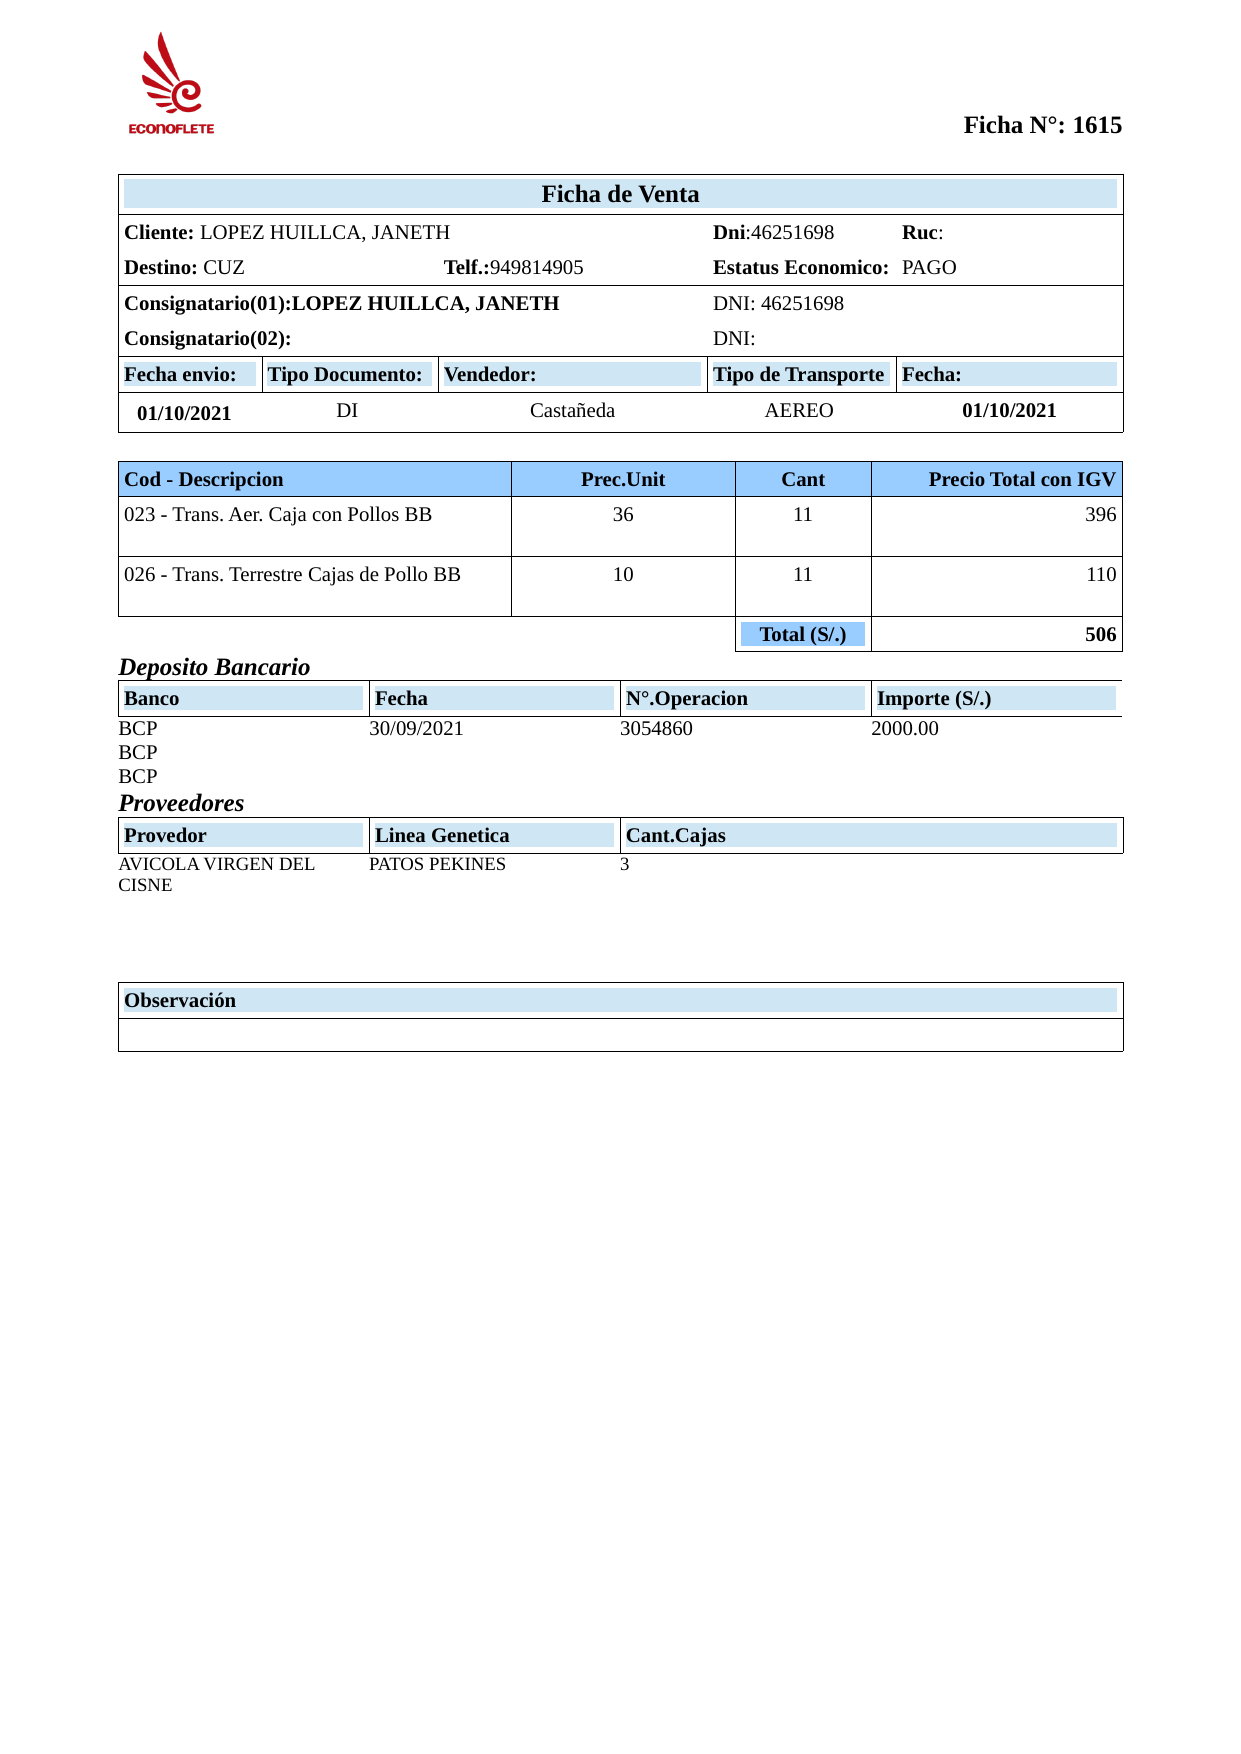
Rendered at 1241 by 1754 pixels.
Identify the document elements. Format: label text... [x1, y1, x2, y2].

table_cell [118, 961, 369, 982]
table_cell BCP [118, 740, 369, 764]
table_cell [369, 961, 620, 982]
table_cell 026 - Trans. Terrestre Cajas de Pollo BB [119, 557, 511, 616]
table_cell BCP [118, 764, 369, 788]
table_cell Consignatario(01):LOPEZ HUILLCA, JANETH [119, 286, 707, 321]
table_cell [620, 918, 1123, 939]
table_cell PATOS PEKINES [369, 854, 620, 896]
table_header Importe (S/.) [872, 681, 1122, 716]
table_cell [369, 918, 620, 939]
table_cell [118, 896, 369, 917]
table_header Ficha de Venta [119, 175, 1123, 214]
table_cell [511, 617, 735, 651]
table_cell Castañeda [438, 393, 707, 432]
table_cell Consignatario(02): [119, 321, 707, 356]
table_cell [369, 764, 620, 788]
table_cell PAGO [896, 249, 1123, 285]
table_cell 396 [872, 497, 1122, 556]
table_cell Ruc: [896, 215, 1123, 249]
table_cell Fecha envio: [119, 357, 262, 392]
table_cell Tipo de Transporte [708, 357, 896, 392]
picture [118, 31, 225, 134]
table_cell [369, 939, 620, 961]
table_cell DNI: [707, 321, 1123, 356]
table_cell [620, 896, 1123, 917]
table_header Precio Total con IGV [872, 462, 1122, 496]
text Proveedores [118, 788, 1122, 817]
table_cell [871, 740, 1122, 764]
table_cell AEREO [707, 393, 896, 432]
table_cell BCP [118, 717, 369, 740]
table_header Prec.Unit [512, 462, 735, 496]
table_cell 01/10/2021 [896, 393, 1123, 432]
table_cell 01/10/2021 [119, 393, 262, 432]
table_header Cod - Descripcion [119, 462, 511, 496]
table_cell DNI: 46251698 [707, 286, 1123, 321]
table_cell 506 [872, 617, 1122, 651]
table_header Linea Genetica [370, 818, 620, 853]
table_header Provedor [119, 818, 369, 853]
table_cell [620, 939, 1123, 961]
table_cell Destino: CUZ [119, 249, 438, 285]
table_cell [118, 939, 369, 961]
table_cell [620, 740, 871, 764]
table_cell 10 [512, 557, 735, 616]
table_cell 023 - Trans. Aer. Caja con Pollos BB [119, 497, 511, 556]
table_header Cant [736, 462, 871, 496]
table_cell [118, 918, 369, 939]
table_cell DI [262, 393, 438, 432]
table_cell [119, 1019, 1123, 1051]
table_cell 11 [736, 497, 871, 556]
table_cell AVICOLA VIRGEN DEL CISNE [118, 854, 369, 896]
table_cell [118, 617, 511, 651]
table_cell 3 [620, 854, 1123, 896]
table_cell 2000.00 [871, 717, 1122, 740]
table_header Observación [119, 983, 1123, 1018]
table_cell Telf.:949814905 [438, 249, 707, 285]
table_header Banco [119, 681, 369, 716]
table_cell [369, 896, 620, 917]
table_cell [369, 740, 620, 764]
table_header Fecha [370, 681, 620, 716]
table_cell 3054860 [620, 717, 871, 740]
table_cell Tipo Documento: [263, 357, 438, 392]
table_cell 36 [512, 497, 735, 556]
table_header N°.Operacion [621, 681, 871, 716]
table_cell [620, 764, 871, 788]
table_cell 11 [736, 557, 871, 616]
table_cell Estatus Economico: [707, 249, 896, 285]
text Deposito Bancario [118, 652, 1122, 680]
table_cell 110 [872, 557, 1122, 616]
table_cell Total (S/.) [736, 617, 871, 651]
table_cell Vendedor: [439, 357, 707, 392]
table_cell Fecha: [897, 357, 1123, 392]
table_header Cant.Cajas [621, 818, 1123, 853]
table_cell Dni:46251698 [707, 215, 896, 249]
table_cell [620, 961, 1123, 982]
table_cell 30/09/2021 [369, 717, 620, 740]
table_cell Cliente: LOPEZ HUILLCA, JANETH [119, 215, 707, 249]
table_cell [871, 764, 1122, 788]
